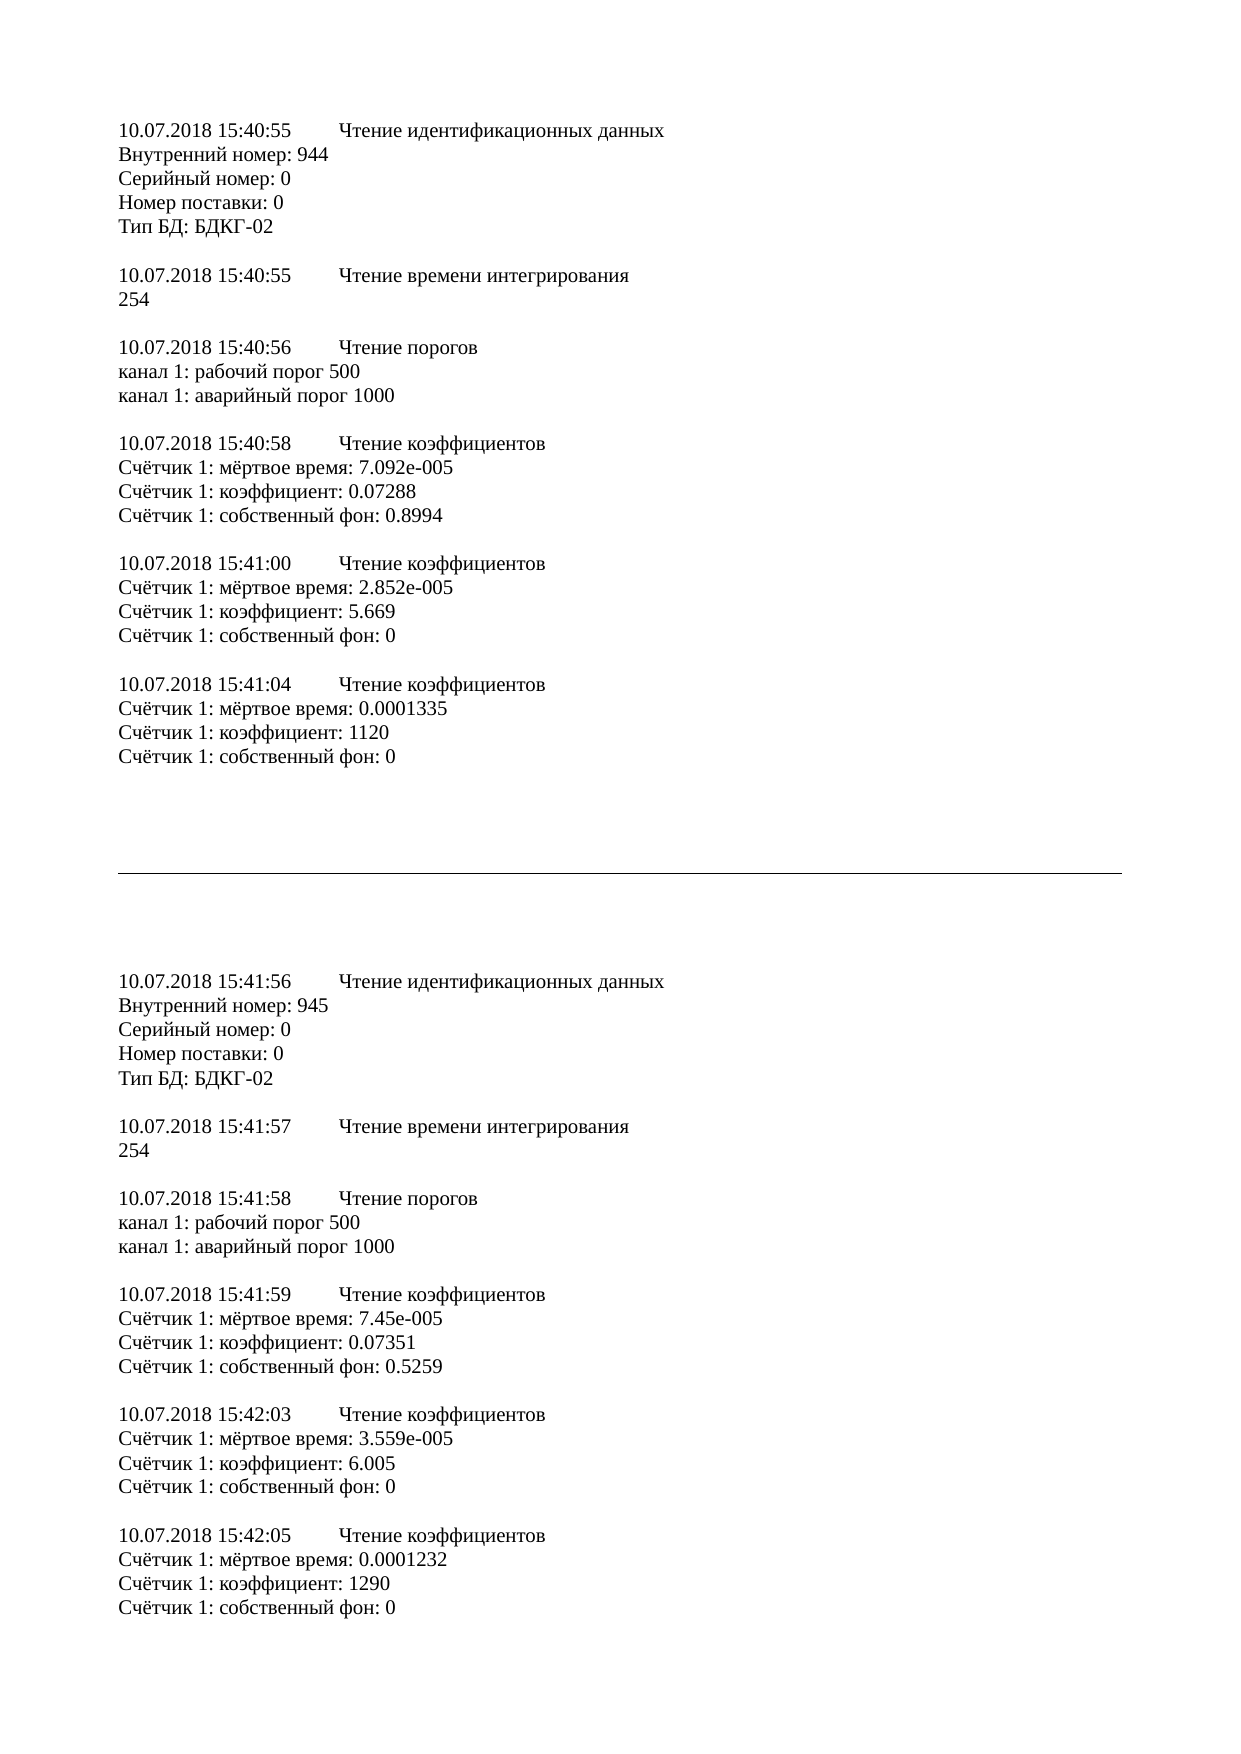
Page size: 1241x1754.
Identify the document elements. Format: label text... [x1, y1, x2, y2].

text Cчётчик 1: коэффициент: 1290 [118, 1571, 1122, 1595]
text Cчётчик 1: коэффициент: 6.005 [118, 1450, 1122, 1474]
text Номер поставки: 0 [118, 1041, 1122, 1065]
text Cчётчик 1: собственный фон: 0 [118, 1595, 1122, 1619]
text 10.07.2018 15:41:00 Чтение коэффициентов [118, 551, 1122, 575]
text 10.07.2018 15:40:55 Чтение идентификационных данных [118, 118, 1122, 142]
text Cчётчик 1: собственный фон: 0 [118, 623, 1122, 647]
text 254 [118, 1138, 1122, 1162]
text Тип БД: БДКГ-02 [118, 214, 1122, 238]
text 10.07.2018 15:42:05 Чтение коэффициентов [118, 1523, 1122, 1547]
text Cчётчик 1: мёртвое время: 7.45e-005 [118, 1306, 1122, 1330]
text Номер поставки: 0 [118, 190, 1122, 214]
text 10.07.2018 15:42:03 Чтение коэффициентов [118, 1402, 1122, 1426]
text Cчётчик 1: собственный фон: 0.5259 [118, 1354, 1122, 1378]
text канал 1: аварийный порог 1000 [118, 383, 1122, 407]
text Внутренний номер: 945 [118, 993, 1122, 1017]
text 10.07.2018 15:41:56 Чтение идентификационных данных [118, 969, 1122, 993]
text 10.07.2018 15:40:58 Чтение коэффициентов [118, 431, 1122, 455]
text 10.07.2018 15:41:57 Чтение времени интегрирования [118, 1113, 1122, 1138]
text Cчётчик 1: мёртвое время: 3.559e-005 [118, 1426, 1122, 1450]
text канал 1: рабочий порог 500 [118, 359, 1122, 383]
text канал 1: аварийный порог 1000 [118, 1234, 1122, 1258]
text Cчётчик 1: собственный фон: 0.8994 [118, 503, 1122, 527]
text Внутренний номер: 944 [118, 142, 1122, 166]
text Серийный номер: 0 [118, 1017, 1122, 1041]
text Cчётчик 1: мёртвое время: 0.0001335 [118, 696, 1122, 720]
text 10.07.2018 15:40:55 Чтение времени интегрирования [118, 262, 1122, 287]
text 10.07.2018 15:41:59 Чтение коэффициентов [118, 1282, 1122, 1306]
text Cчётчик 1: коэффициент: 0.07351 [118, 1330, 1122, 1354]
text Cчётчик 1: собственный фон: 0 [118, 1474, 1122, 1498]
text 10.07.2018 15:41:58 Чтение порогов [118, 1186, 1122, 1210]
text 10.07.2018 15:41:04 Чтение коэффициентов [118, 672, 1122, 696]
text Тип БД: БДКГ-02 [118, 1065, 1122, 1089]
text Cчётчик 1: коэффициент: 1120 [118, 720, 1122, 744]
text Cчётчик 1: мёртвое время: 0.0001232 [118, 1547, 1122, 1571]
text Cчётчик 1: мёртвое время: 7.092e-005 [118, 455, 1122, 479]
text 10.07.2018 15:40:56 Чтение порогов [118, 335, 1122, 359]
text Cчётчик 1: коэффициент: 0.07288 [118, 479, 1122, 503]
text канал 1: рабочий порог 500 [118, 1210, 1122, 1234]
text Cчётчик 1: коэффициент: 5.669 [118, 599, 1122, 623]
text Cчётчик 1: мёртвое время: 2.852e-005 [118, 575, 1122, 599]
text Серийный номер: 0 [118, 166, 1122, 190]
text 254 [118, 287, 1122, 311]
text Cчётчик 1: собственный фон: 0 [118, 744, 1122, 768]
